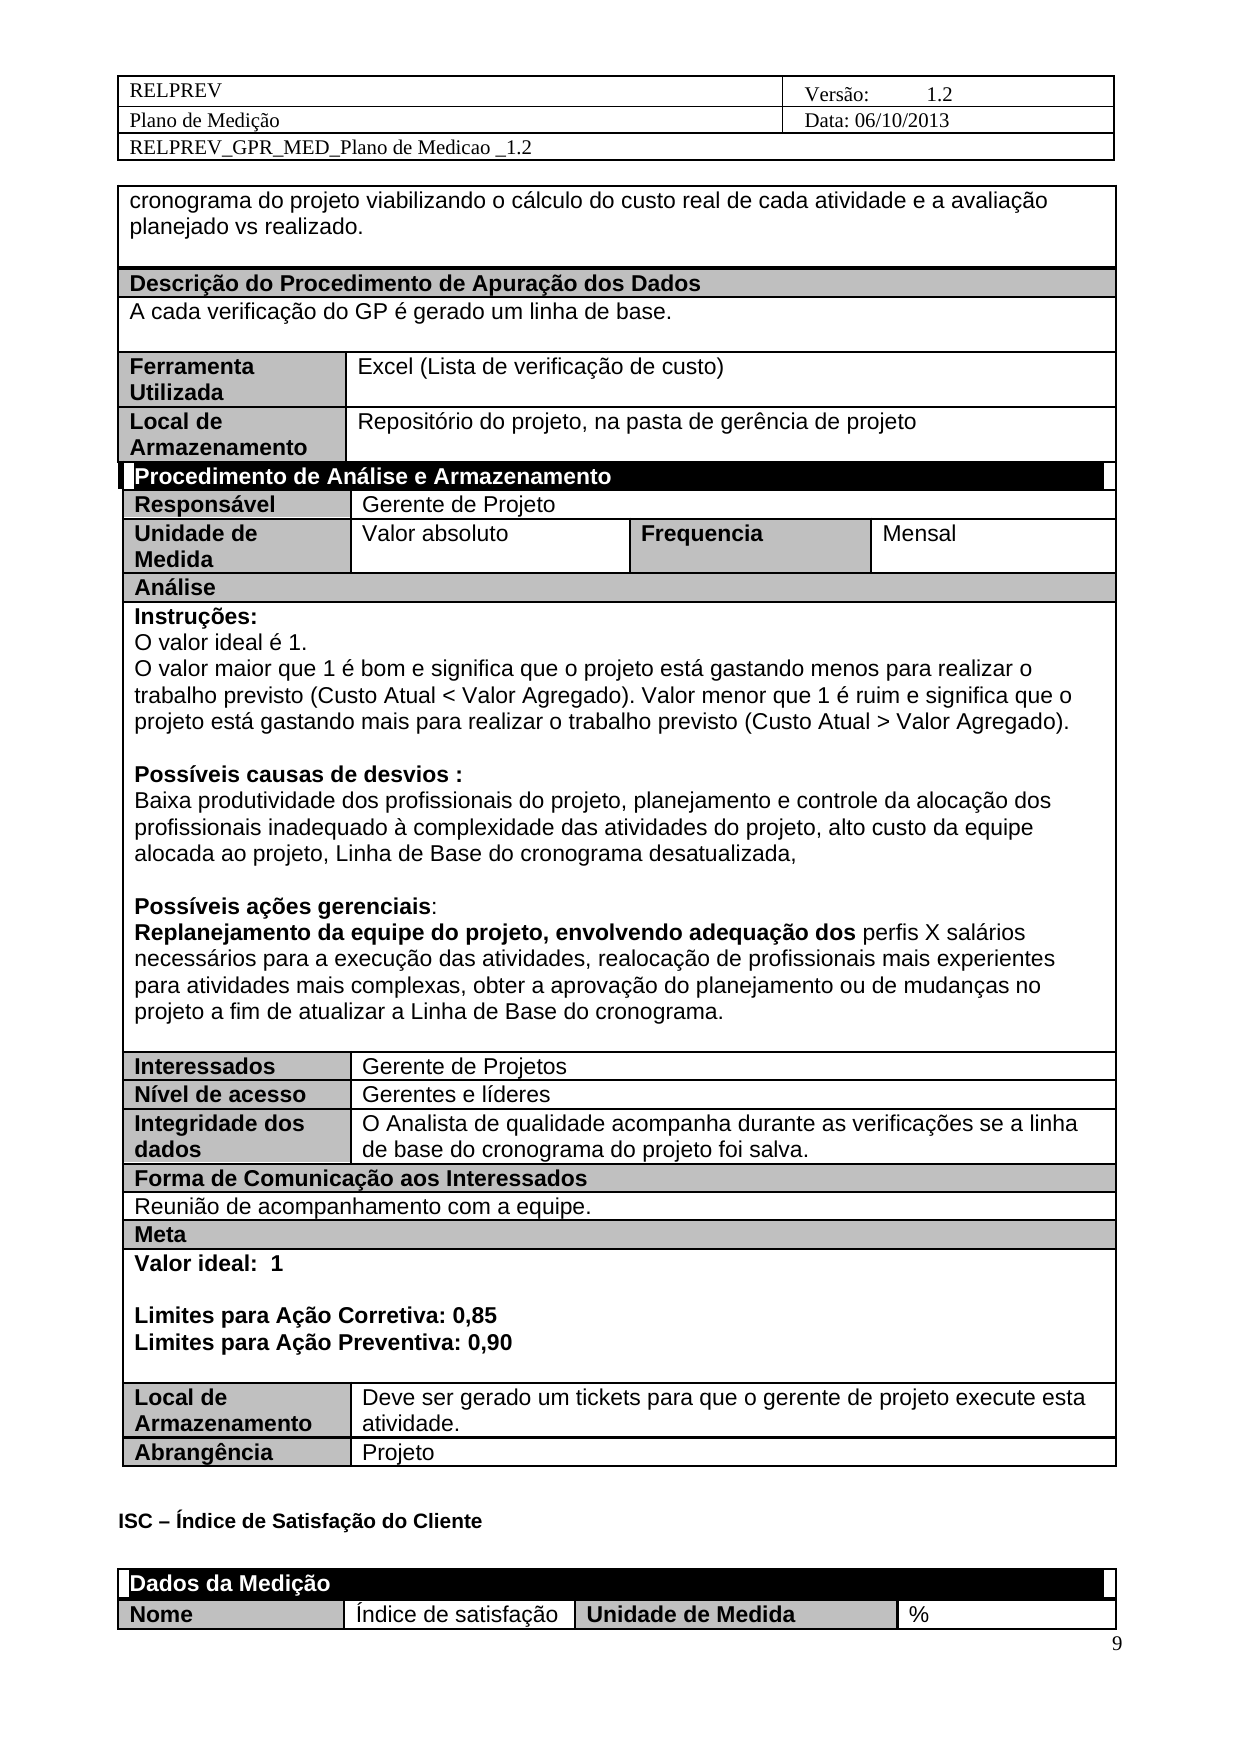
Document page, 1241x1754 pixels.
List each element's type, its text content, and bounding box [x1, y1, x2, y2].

table_header Descrição do Procedimento de Apuração dos Dados [119, 270, 1115, 296]
table_cell Ferramenta Utilizada [119, 353, 345, 406]
table_cell Unidade de Medida [124, 520, 350, 572]
table_cell [118, 1079, 122, 1108]
table_cell Forma de Comunicação aos Interessados [124, 1165, 1115, 1191]
table_cell Unidade de Medida [576, 1601, 896, 1628]
table_cell Valor absoluto [352, 520, 629, 572]
table_cell Abrangência [124, 1439, 350, 1465]
table_cell Gerente de Projeto [352, 491, 1115, 517]
table_cell Valor ideal: 1 Limites para Ação Corretiva: 0,85 Limites para Ação Preventiva: 0,90 [124, 1250, 1115, 1382]
table_cell [118, 601, 122, 1051]
table_cell [118, 572, 122, 601]
table_cell Local de Armazenamento [119, 408, 345, 461]
table_cell Responsável [124, 491, 350, 517]
table_cell [118, 1248, 122, 1382]
table_cell Frequencia [631, 520, 870, 572]
table_cell % [899, 1601, 1115, 1628]
table_cell [118, 1163, 122, 1191]
table_cell [118, 1108, 122, 1162]
table_cell Local de Armazenamento [124, 1384, 350, 1436]
table_cell [118, 489, 122, 517]
table_cell O Analista de qualidade acompanha durante as verificações se a linha de base do cronograma do projeto foi salva. [352, 1110, 1115, 1162]
table_cell [118, 1051, 122, 1079]
table_cell Nome [119, 1601, 343, 1628]
table_cell [118, 518, 122, 572]
table_cell Gerente de Projetos [352, 1053, 1115, 1079]
table_cell Integridade dos dados [124, 1110, 350, 1162]
table_cell Meta [124, 1221, 1115, 1248]
table_cell Análise [124, 574, 1115, 601]
table_cell Gerentes e líderes [352, 1081, 1115, 1108]
table_cell Excel (Lista de verificação de custo) [347, 353, 1115, 406]
table_cell Nível de acesso [124, 1081, 350, 1108]
table_cell Projeto [352, 1439, 1115, 1465]
table_cell Índice de satisfação [345, 1601, 574, 1628]
table_cell Reunião de acompanhamento com a equipe. [124, 1193, 1115, 1219]
table_cell cronograma do projeto viabilizando o cálculo do custo real de cada atividade e a avaliação planejado vs realizado. [119, 187, 1115, 266]
table_cell [118, 1219, 122, 1248]
table_cell [118, 1382, 122, 1436]
table_cell Instruções: O valor ideal é 1. O valor maior que 1 é bom e significa que o projeto está gastando menos para realizar o trabalho previsto (Custo Atual < Valor Agregado). Valor menor que 1 é ruim e significa que o projeto está gastando mais para realizar o trabalho previsto (Custo Atual > Valor Agregado). Possíveis causas de desvios : Baixa produtividade dos profissionais do projeto, planejamento e controle da alocação dos profissionais inadequado à complexidade das atividades do projeto, alto custo da equipe alocada ao projeto, Linha de Base do cronograma desatualizada, Possíveis ações gerenciais: Replanejamento da equipe do projeto, envolvendo adequação dos perfis X salários necessários para a execução das atividades, realocação de profissionais mais experientes para atividades mais complexas, obter a aprovação do planejamento ou de mudanças no projeto a fim de atualizar a Linha de Base do cronograma. [124, 603, 1115, 1051]
table_cell [118, 1191, 122, 1219]
table_cell Repositório do projeto, na pasta de gerência de projeto [347, 408, 1115, 461]
subtitle ISC – Índice de Satisfação do Cliente [118, 1508, 1122, 1533]
table_cell A cada verificação do GP é gerado um linha de base. [119, 298, 1115, 351]
table_cell Interessados [124, 1053, 350, 1079]
table_cell [118, 1436, 122, 1465]
table_cell Deve ser gerado um tickets para que o gerente de projeto execute esta atividade. [352, 1384, 1115, 1436]
table_cell Mensal [872, 520, 1115, 572]
